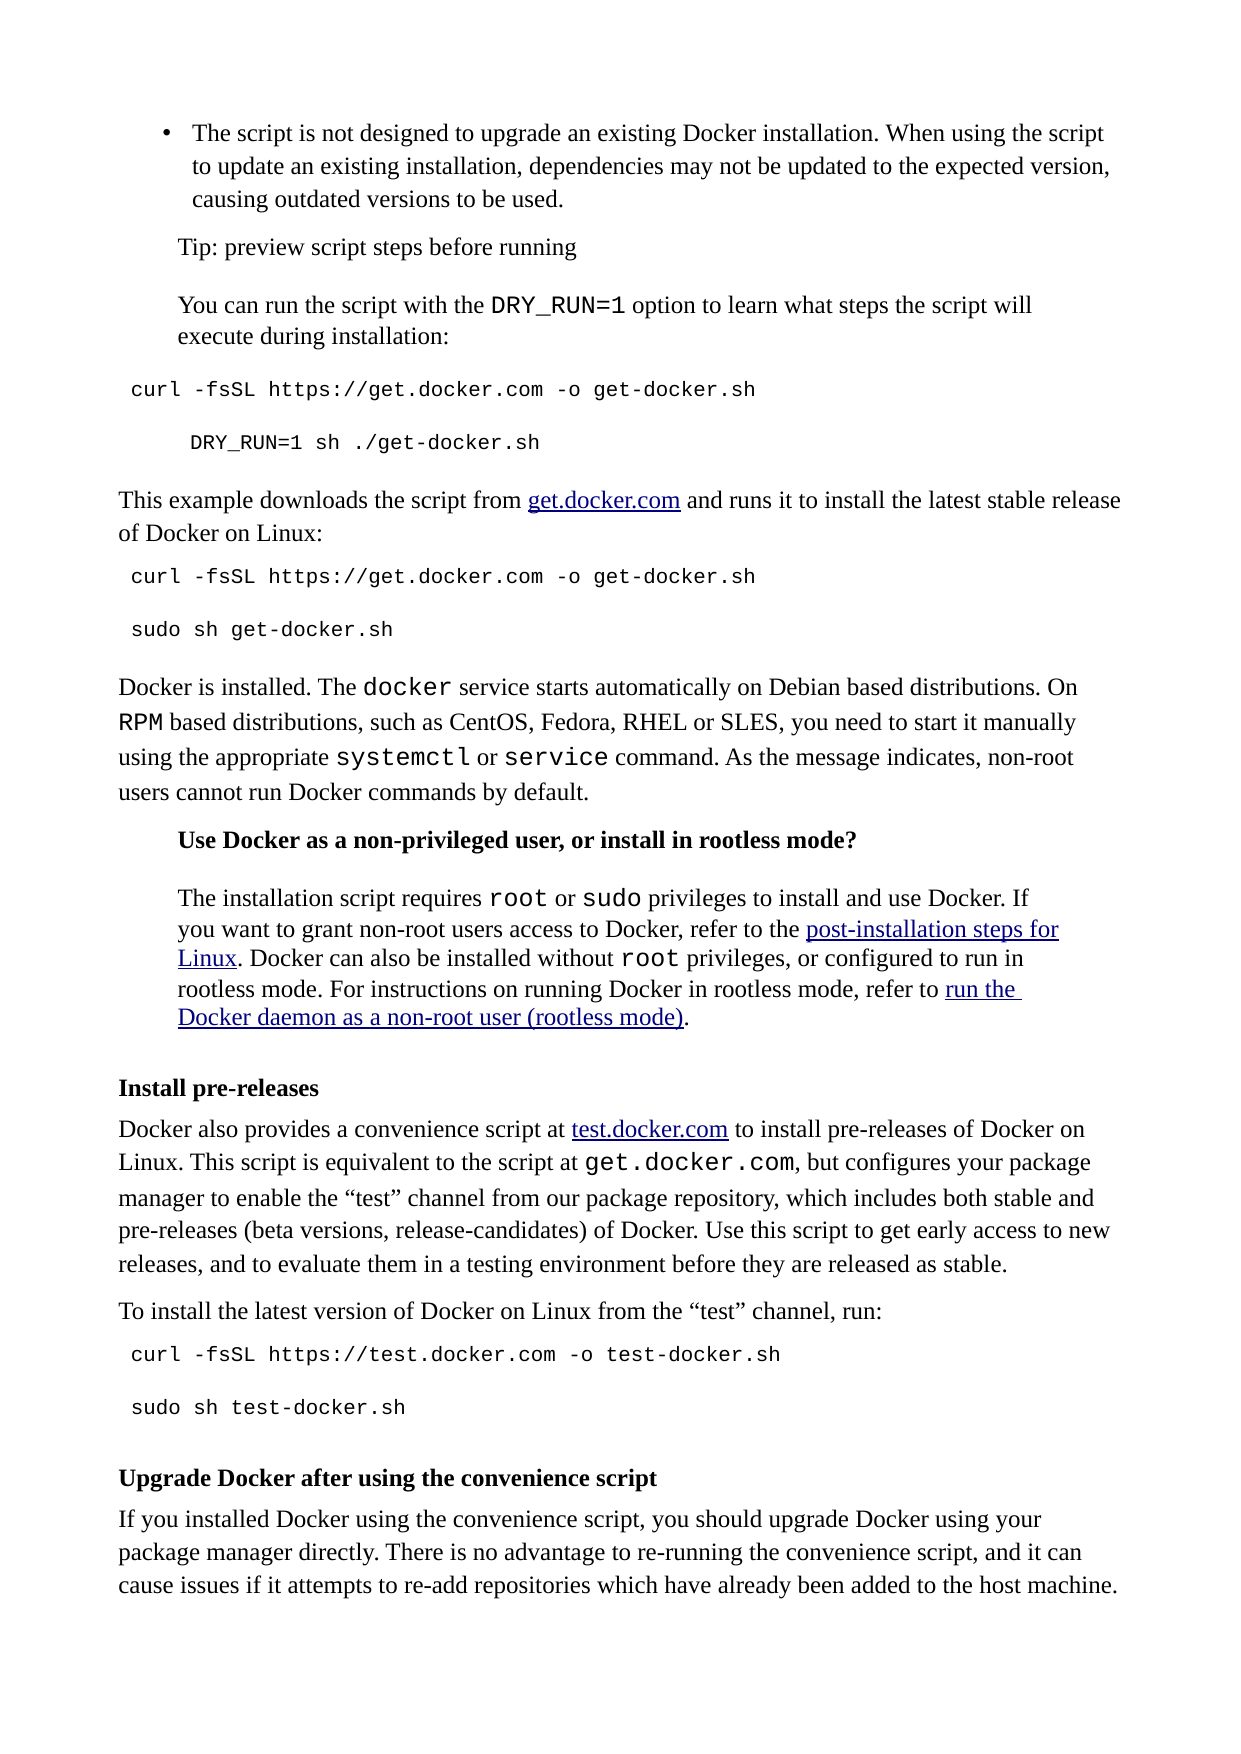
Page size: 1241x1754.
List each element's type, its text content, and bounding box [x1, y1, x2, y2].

text Docker also provides a convenience script at test.docker.com to install pre-releases of Docker on Linux. This script is equivalent to the script at get.docker.com, but configures your package manager to enable the “test” channel from our package repository, which includes both stable and pre-releases (beta versions, release-candidates) of Docker. Use this script to get early access to new releases, and to evaluate them in a testing environment before they are released as stable. [118, 1114, 1122, 1277]
text sudo sh get-docker.sh [118, 619, 1122, 643]
text curl -fsSL https://test.docker.com -o test-docker.sh [118, 1344, 1122, 1367]
text You can run the script with the DRY_RUN=1 option to learn what steps the script will execute during installation: [177, 290, 1063, 349]
text DRY_RUN=1 sh ./get-docker.sh [177, 432, 1063, 456]
subtitle Upgrade Docker after using the convenience script [118, 1463, 1122, 1491]
text Docker is installed. The docker service starts automatically on Debian based distributions. On RPM based distributions, such as CentOS, Fedora, RHEL or SLES, you need to start it manually using the appropriate systemctl or service command. As the message indicates, non-root users cannot run Docker commands by default. [118, 672, 1122, 806]
text curl -fsSL https://get.docker.com -o get-docker.sh [118, 379, 1122, 403]
text sudo sh test-docker.sh [118, 1397, 1122, 1421]
list The script is not designed to upgrade an existing Docker installation. When using the script to update an existing installation, dependencies may not be updated to the expected version, causing outdated versions to be used. [162, 118, 1122, 213]
text Use Docker as a non-privileged user, or install in rootless mode? [177, 825, 1063, 854]
subtitle Install pre-releases [118, 1073, 1122, 1102]
text The installation script requires root or sudo privileges to install and use Docker. If you want to grant non-root users access to Docker, refer to the post-installation steps for Linux. Docker can also be installed without root privileges, or configured to run in rootless mode. For instructions on running Docker in rootless mode, refer to run the Docker daemon as a non-root user (rootless mode). [177, 883, 1063, 1031]
text If you installed Docker using the convenience script, you should upgrade Docker using your package manager directly. There is no advantage to re-running the convenience script, and it can cause issues if it attempts to re-add repositories which have already been added to the host machine. [118, 1504, 1122, 1599]
text To install the latest version of Docker on Linux from the “test” channel, run: [118, 1296, 1122, 1325]
text This example downloads the script from get.docker.com and runs it to install the latest stable release of Docker on Linux: [118, 485, 1122, 547]
text Tip: preview script steps before running [177, 232, 1063, 261]
text curl -fsSL https://get.docker.com -o get-docker.sh [118, 566, 1122, 589]
